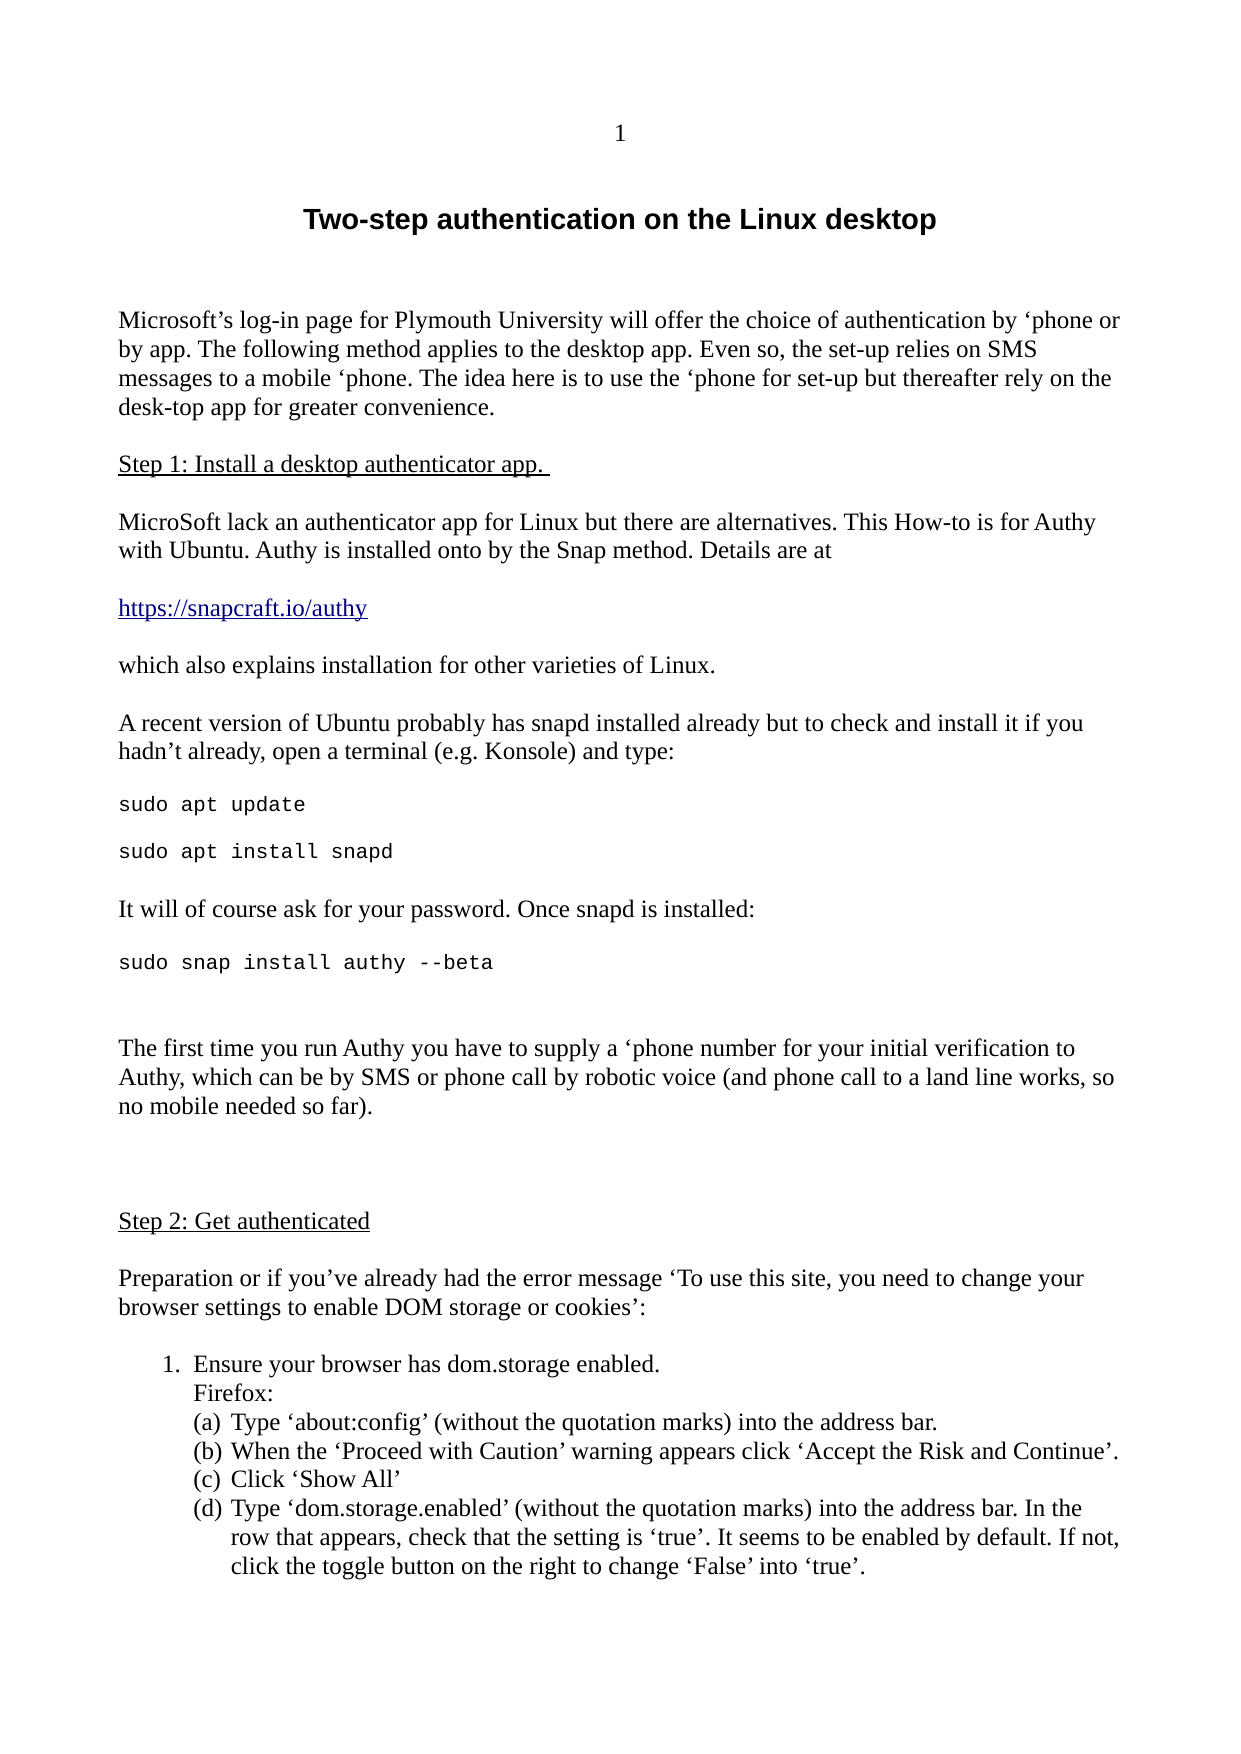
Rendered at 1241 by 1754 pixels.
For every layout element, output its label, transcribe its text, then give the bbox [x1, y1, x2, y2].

text Preparation or if you’ve already had the error message ‘To use this site, you need to change your browser settings to enable DOM storage or cookies’: [118, 1263, 1122, 1321]
text The first time you run Authy you have to supply a ‘phone number for your initial verification to Authy, which can be by SMS or phone call by robotic voice (and phone call to a land line works, so no mobile needed so far). [118, 1033, 1122, 1119]
text sudo snap install authy --beta [118, 952, 1122, 976]
list Click ‘Show All’ [193, 1464, 1122, 1493]
text MicroSoft lack an authenticator app for Linux but there are alternatives. This How-to is for Authy with Ubuntu. Authy is installed onto by the Snap method. Details are at [118, 507, 1122, 564]
text It will of course ask for your password. Once snapd is installed: [118, 894, 1122, 923]
text sudo apt install snapd [118, 841, 1122, 865]
title Two-step authentication on the Linux desktop [118, 202, 1122, 236]
text sudo apt update [118, 794, 1122, 818]
list Ensure your browser has dom.storage enabled. [156, 1349, 1122, 1378]
text Step 2: Get authenticated [118, 1206, 1122, 1234]
list Firefox: [156, 1378, 1122, 1407]
list Type ‘about:config’ (without the quotation marks) into the address bar. [193, 1407, 1122, 1436]
text Microsoft’s log-in page for Plymouth University will offer the choice of authentication by ‘phone or by app. The following method applies to the desktop app. Even so, the set-up relies on SMS messages to a mobile ‘phone. The idea here is to use the ‘phone for set-up but thereafter rely on the desk-top app for greater convenience. [118, 306, 1122, 421]
text Step 1: Install a desktop authenticator app. [118, 449, 1122, 478]
list When the ‘Proceed with Caution’ warning appears click ‘Accept the Risk and Continue’. [193, 1436, 1122, 1464]
text https://snapcraft.io/authy [118, 593, 1122, 622]
text which also explains installation for other varieties of Linux. [118, 651, 1122, 679]
text A recent version of Ubuntu probably has snapd installed already but to check and install it if you hadn’t already, open a terminal (e.g. Konsole) and type: [118, 708, 1122, 765]
list Type ‘dom.storage.enabled’ (without the quotation marks) into the address bar. In the row that appears, check that the setting is ‘true’. It seems to be enabled by default. If not, click the toggle button on the right to change ‘False’ into ‘true’. [193, 1493, 1122, 1579]
